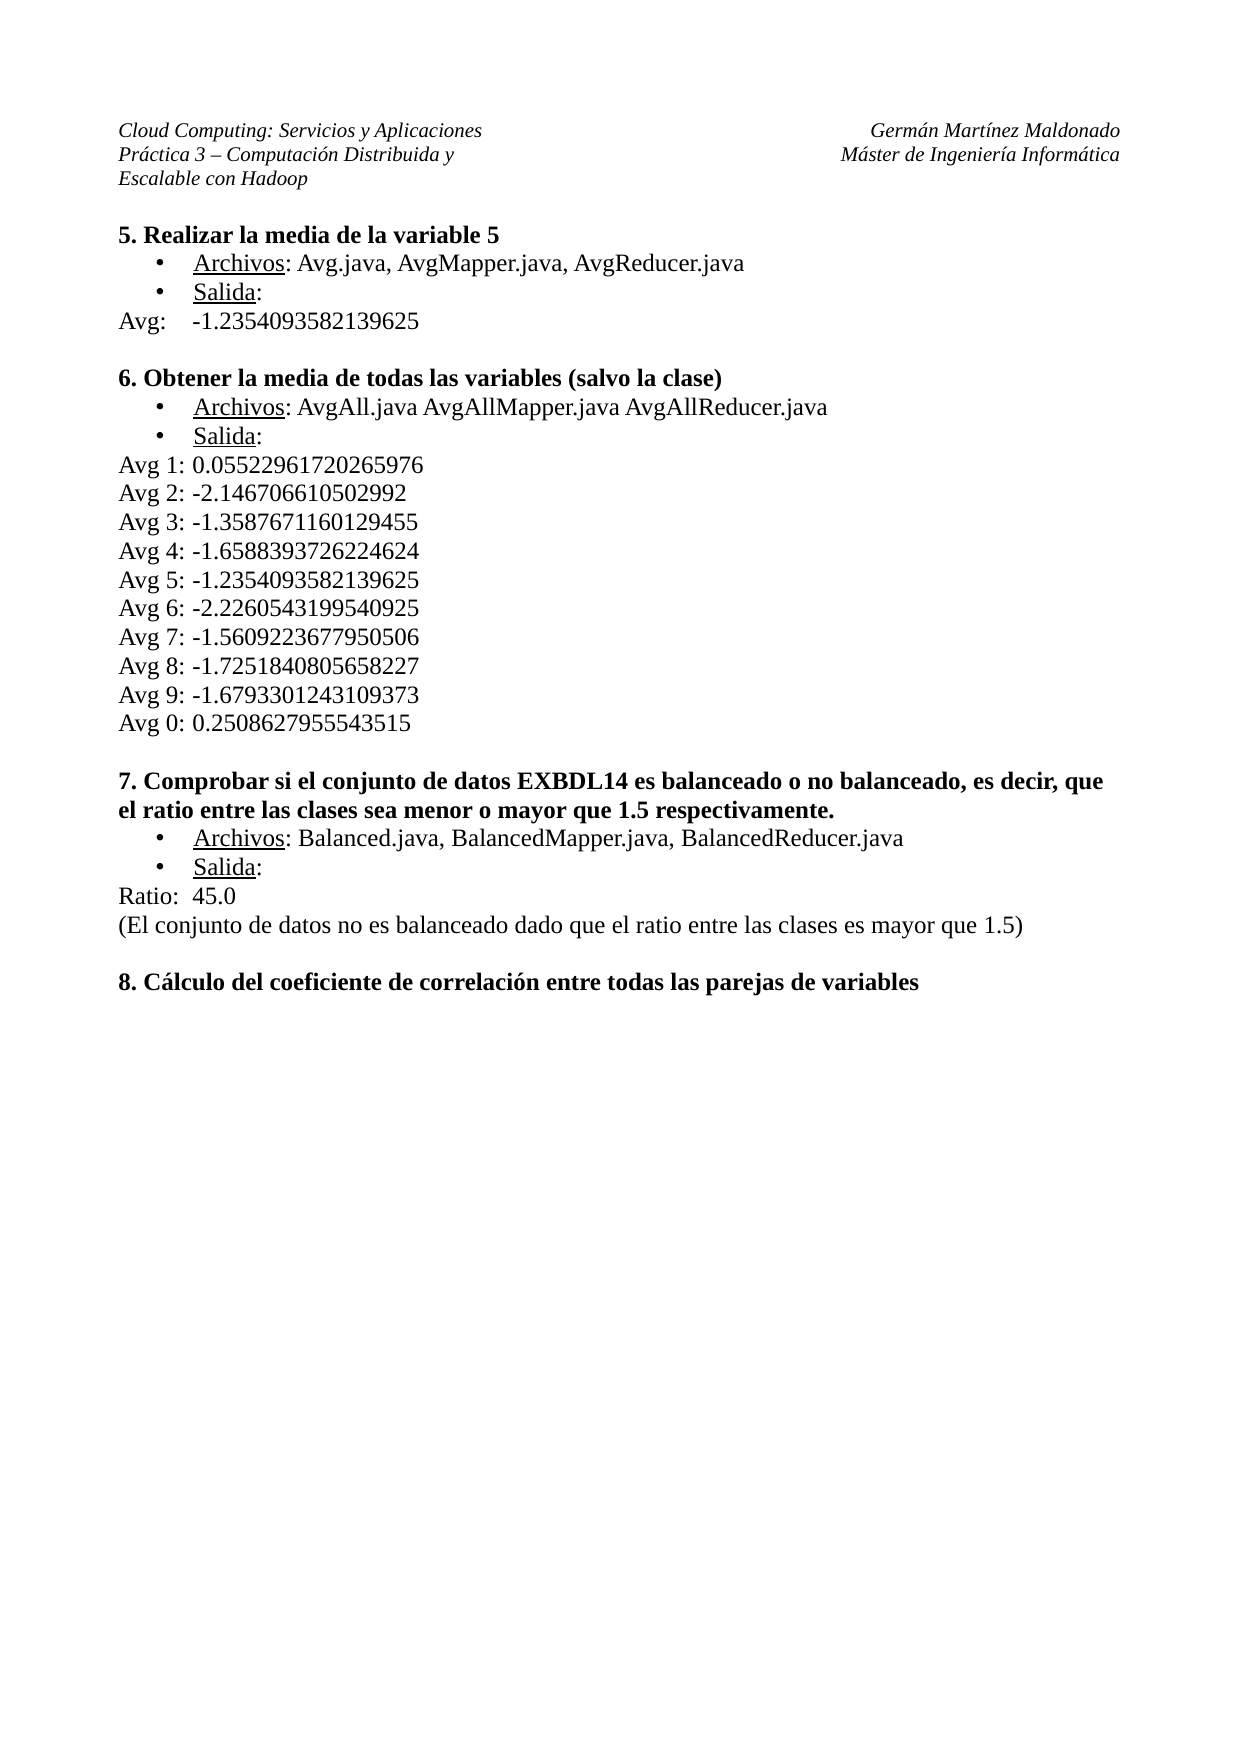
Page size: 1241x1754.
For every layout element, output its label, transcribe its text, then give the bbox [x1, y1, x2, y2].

list Archivos: AvgAll.java AvgAllMapper.java AvgAllReducer.java [156, 392, 1122, 421]
text Avg 4: -1.6588393726224624 [118, 536, 1122, 565]
text Avg: -1.2354093582139625 [118, 306, 1122, 335]
text 7. Comprobar si el conjunto de datos EXBDL14 es balanceado o no balanceado, es decir, que el ratio entre las clases sea menor o mayor que 1.5 respectivamente. [118, 766, 1122, 823]
list Archivos: Balanced.java, BalancedMapper.java, BalancedReducer.java [156, 823, 1122, 852]
text Avg 3: -1.3587671160129455 [118, 507, 1122, 536]
list Salida: [156, 421, 1122, 450]
text Ratio: 45.0 [118, 881, 1122, 910]
text Avg 1: 0.05522961720265976 [118, 450, 1122, 478]
text Avg 6: -2.2260543199540925 [118, 593, 1122, 622]
list Salida: [156, 852, 1122, 881]
text 6. Obtener la media de todas las variables (salvo la clase) [118, 363, 1122, 392]
text Avg 2: -2.146706610502992 [118, 478, 1122, 507]
text (El conjunto de datos no es balanceado dado que el ratio entre las clases es mayor que 1.5) [118, 910, 1122, 938]
text Avg 0: 0.2508627955543515 [118, 708, 1122, 737]
list Archivos: Avg.java, AvgMapper.java, AvgReducer.java [156, 248, 1122, 277]
text Avg 9: -1.6793301243109373 [118, 680, 1122, 708]
text Avg 7: -1.5609223677950506 [118, 622, 1122, 651]
text 5. Realizar la media de la variable 5 [118, 220, 1122, 248]
text Avg 8: -1.7251840805658227 [118, 651, 1122, 680]
text 8. Cálculo del coeficiente de correlación entre todas las parejas de variables [118, 967, 1122, 996]
list Salida: [156, 277, 1122, 306]
text Avg 5: -1.2354093582139625 [118, 565, 1122, 593]
